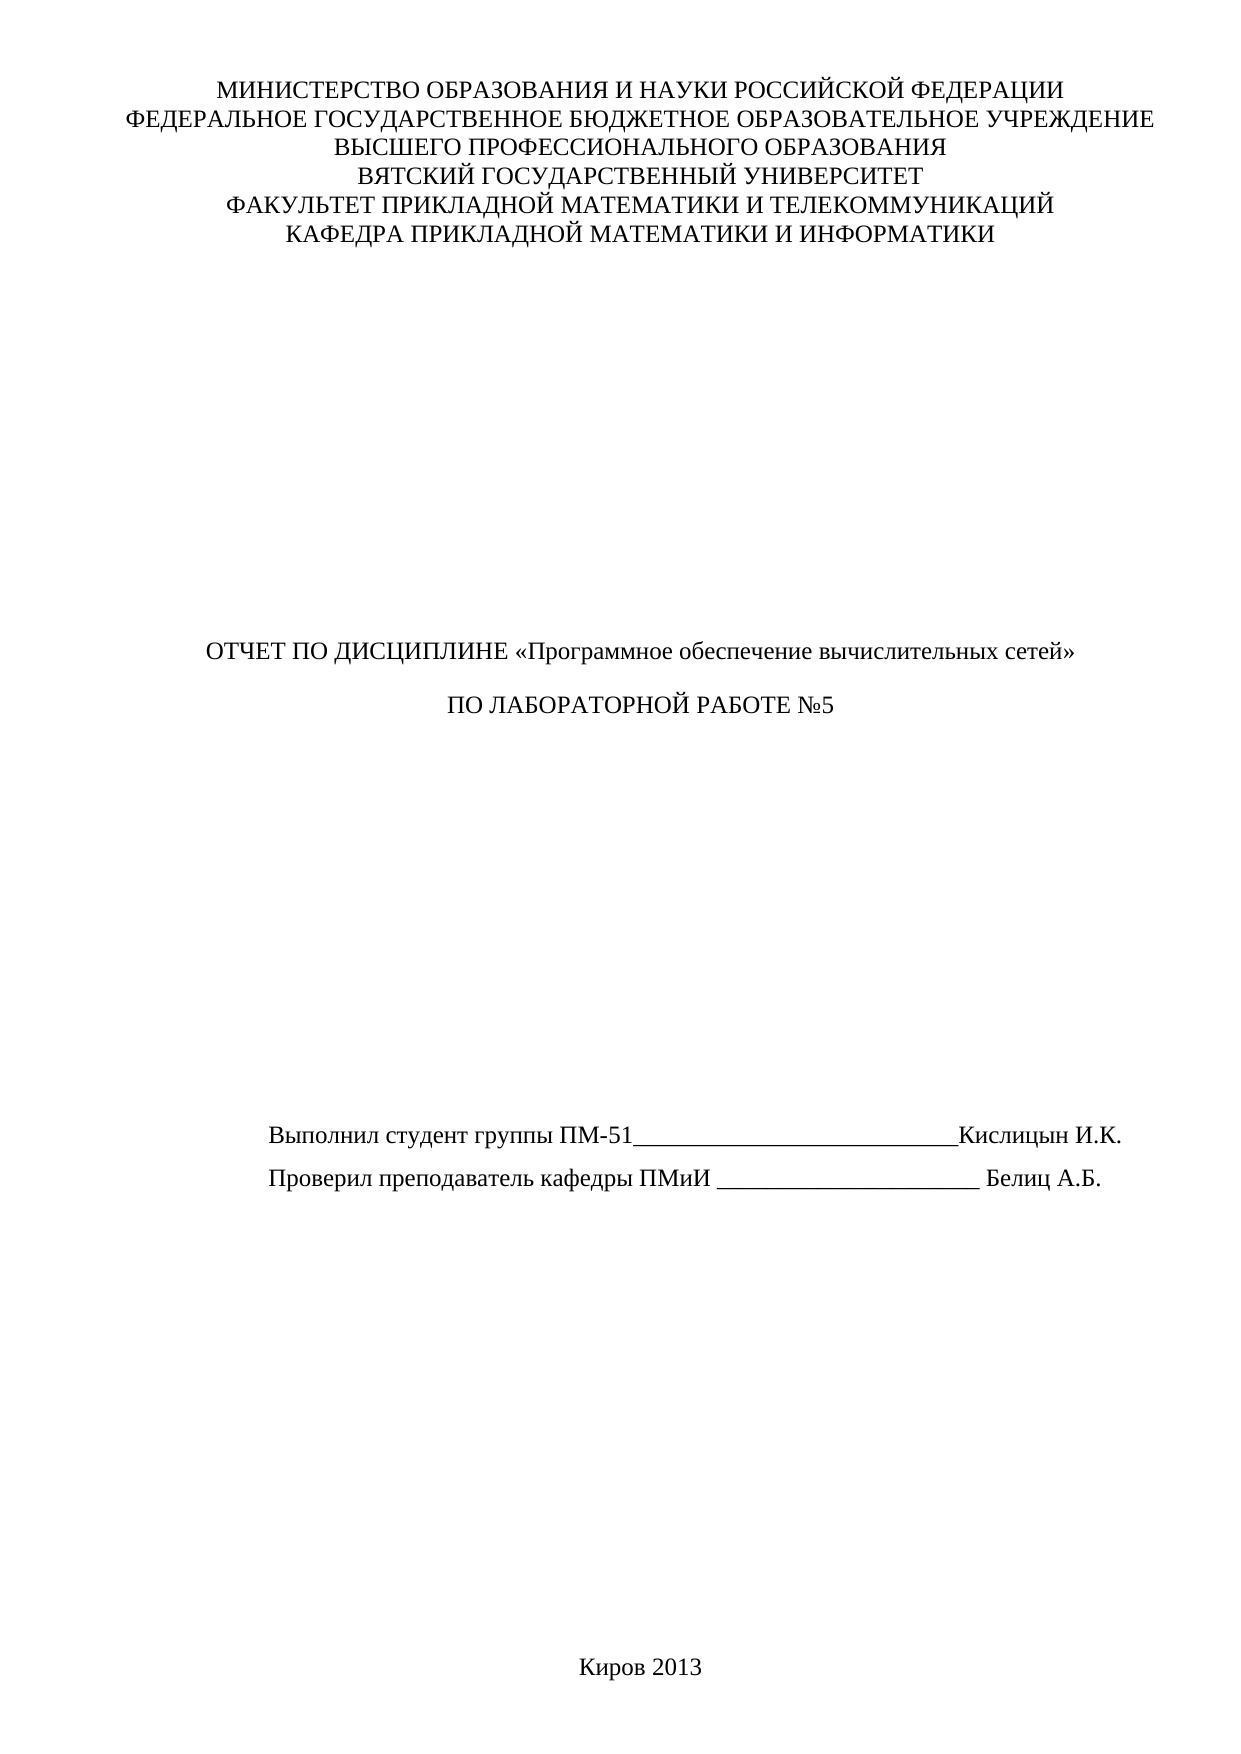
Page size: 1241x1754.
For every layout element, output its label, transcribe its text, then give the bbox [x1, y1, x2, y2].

text КАФЕДРА ПРИКЛАДНОЙ МАТЕМАТИКИ И ИНФОРМАТИКИ [118, 219, 1162, 247]
text ПО ЛАБОРАТОРНОЙ РАБОТЕ №5 [118, 690, 1162, 719]
text Киров 2013 [118, 1652, 1162, 1681]
text ВЫСШЕГО ПРОФЕССИОНАЛЬНОГО ОБРАЗОВАНИЯ [118, 132, 1162, 161]
text ОТЧЕТ ПО ДИСЦИПЛИНЕ «Программное обеспечение вычислительных сетей» [118, 636, 1162, 665]
text Выполнил студент группы ПМ-51__________________________Кислицын И.К. [268, 1120, 1162, 1149]
text ВЯТСКИЙ ГОСУДАРСТВЕННЫЙ УНИВЕРСИТЕТ [118, 161, 1162, 190]
text Министерство образования и науки РОССИЙСКОЙ ФЕДЕРАЦИИ [118, 75, 1162, 104]
text Проверил преподаватель кафедры ПМиИ _____________________ Белиц А.Б. [268, 1163, 1162, 1192]
text ФАКУЛЬТЕТ ПРИКЛАДНОЙ МАТЕМАТИКИ И ТЕЛЕКОММУНИКАЦИЙ [118, 190, 1162, 219]
text ФЕДЕРАЛЬНОЕ ГОСУДАРСТВЕННОЕ БЮДЖЕТНОЕ ОБРАЗОВАТЕЛЬНОЕ УЧРЕЖДЕНИЕ [118, 104, 1162, 132]
